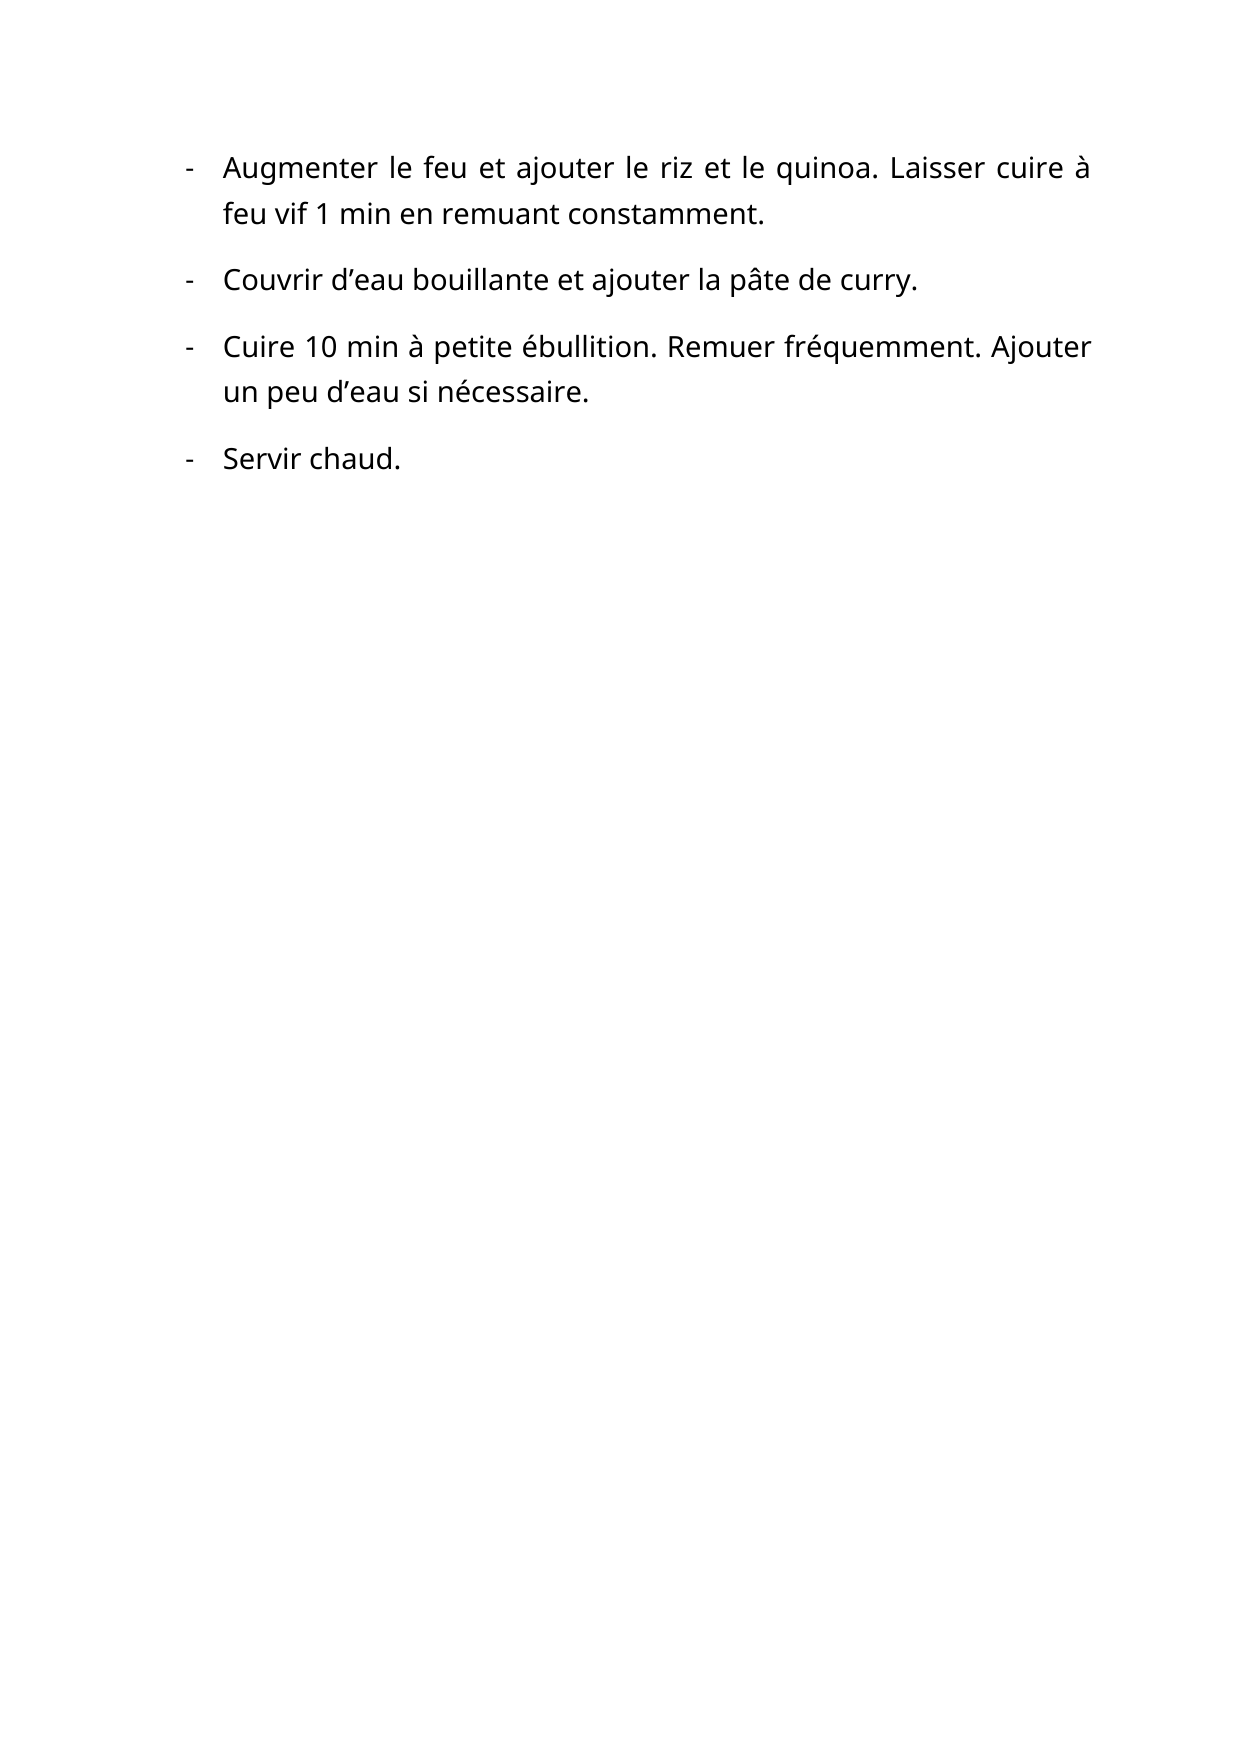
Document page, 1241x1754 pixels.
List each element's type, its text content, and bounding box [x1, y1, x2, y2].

list Servir chaud. [185, 438, 1093, 478]
list Augmenter le feu et ajouter le riz et le quinoa. Laisser cuire à feu vif 1 min en remuant constamment. [185, 148, 1093, 233]
list Couvrir d’eau bouillante et ajouter la pâte de curry. [185, 260, 1093, 299]
list Cuire 10 min à petite ébullition. Remuer fréquemment. Ajouter un peu d’eau si nécessaire. [185, 326, 1093, 411]
